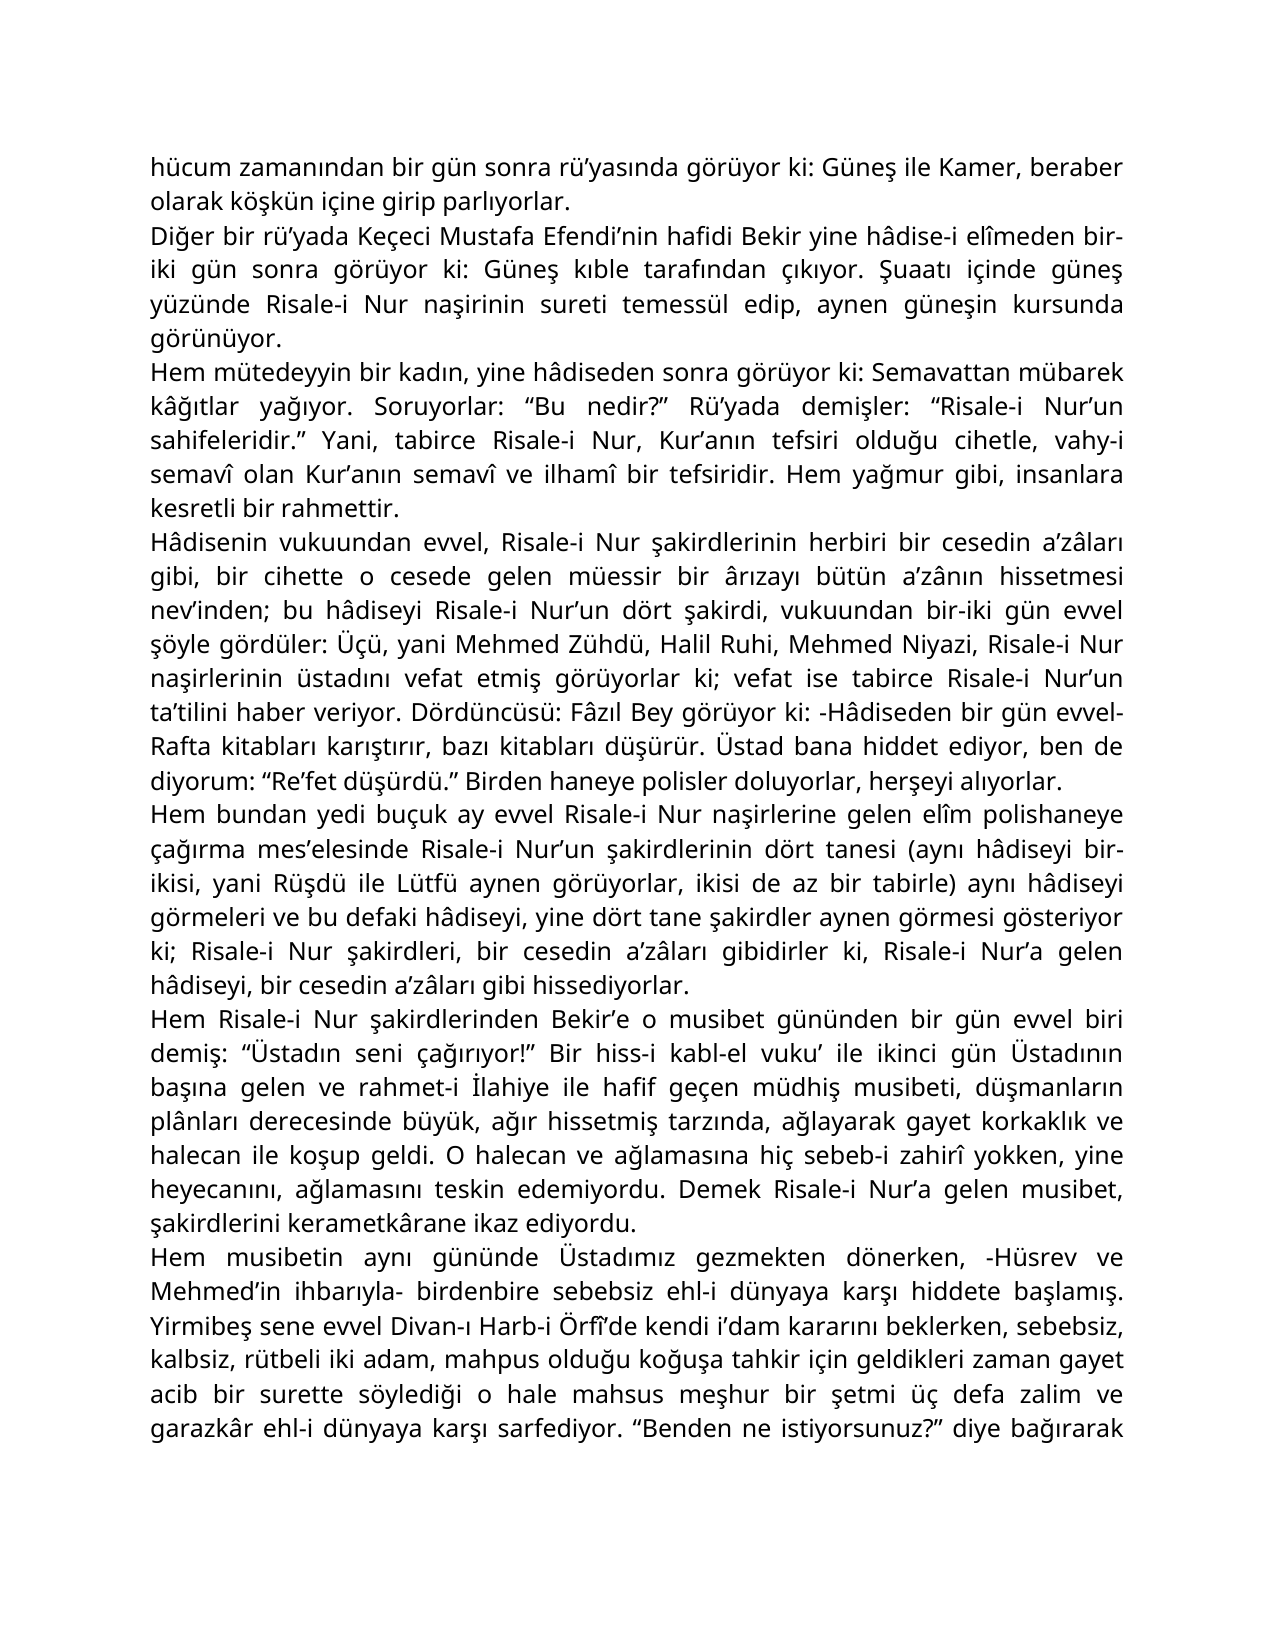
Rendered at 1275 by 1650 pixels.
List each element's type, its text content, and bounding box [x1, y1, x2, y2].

text Hem Risale-i Nur şakirdlerinden Bekir’e o musibet gününden bir gün evvel biri demiş: “Üstadın seni çağırıyor!” Bir hiss-i kabl-el vuku’ ile ikinci gün Üstadının başına gelen ve rahmet-i İlahiye ile hafif geçen müdhiş musibeti, düşmanların plânları derecesinde büyük, ağır hissetmiş tarzında, ağlayarak gayet korkaklık ve halecan ile koşup geldi. O halecan ve ağlamasına hiç sebeb-i zahirî yokken, yine heyecanını, ağlamasını teskin edemiyordu. Demek Risale-i Nur’a gelen musibet, şakirdlerini kerametkârane ikaz ediyordu. [150, 1002, 1125, 1240]
text Hâdisenin vukuundan evvel, Risale-i Nur şakirdlerinin herbiri bir cesedin a’zâları gibi, bir cihette o cesede gelen müessir bir ârızayı bütün a’zânın hissetmesi nev’inden; bu hâdiseyi Risale-i Nur’un dört şakirdi, vukuundan bir-iki gün evvel şöyle gördüler: Üçü, yani Mehmed Zühdü, Halil Ruhi, Mehmed Niyazi, Risale-i Nur naşirlerinin üstadını vefat etmiş görüyorlar ki; vefat ise tabirce Risale-i Nur’un ta’tilini haber veriyor. Dördüncüsü: Fâzıl Bey görüyor ki: -Hâdiseden bir gün evvel- Rafta kitabları karıştırır, bazı kitabları düşürür. Üstad bana hiddet ediyor, ben de diyorum: “Re’fet düşürdü.” Birden haneye polisler doluyorlar, herşeyi alıyorlar. [150, 525, 1125, 797]
text Hem musibetin aynı gününde Üstadımız gezmekten dönerken, -Hüsrev ve Mehmed’in ihbarıyla- birdenbire sebebsiz ehl-i dünyaya karşı hiddete başlamış. Yirmibeş sene evvel Divan-ı Harb-i Örfî’de kendi i’dam kararını beklerken, sebebsiz, kalbsiz, rütbeli iki adam, mahpus olduğu koğuşa tahkir için geldikleri zaman gayet acib bir surette söylediği o hale mahsus meşhur bir şetmi üç defa zalim ve garazkâr ehl-i dünyaya karşı sarfediyor. “Benden ne istiyorsunuz?” diye bağırarak [150, 1240, 1125, 1444]
text hücum zamanından bir gün sonra rü’yasında görüyor ki: Güneş ile Kamer, beraber olarak köşkün içine girip parlıyorlar. [150, 150, 1125, 218]
text Hem bundan yedi buçuk ay evvel Risale-i Nur naşirlerine gelen elîm polishaneye çağırma mes’elesinde Risale-i Nur’un şakirdlerinin dört tanesi (aynı hâdiseyi bir-ikisi, yani Rüşdü ile Lütfü aynen görüyorlar, ikisi de az bir tabirle) aynı hâdiseyi görmeleri ve bu defaki hâdiseyi, yine dört tane şakirdler aynen görmesi gösteriyor ki; Risale-i Nur şakirdleri, bir cesedin a’zâları gibidirler ki, Risale-i Nur’a gelen hâdiseyi, bir cesedin a’zâları gibi hissediyorlar. [150, 797, 1125, 1002]
text Hem mütedeyyin bir kadın, yine hâdiseden sonra görüyor ki: Semavattan mübarek kâğıtlar yağıyor. Soruyorlar: “Bu nedir?” Rü’yada demişler: “Risale-i Nur’un sahifeleridir.” Yani, tabirce Risale-i Nur, Kur’anın tefsiri olduğu cihetle, vahy-i semavî olan Kur’anın semavî ve ilhamî bir tefsiridir. Hem yağmur gibi, insanlara kesretli bir rahmettir. [150, 354, 1125, 525]
text Diğer bir rü’yada Keçeci Mustafa Efendi’nin hafidi Bekir yine hâdise-i elîmeden bir-iki gün sonra görüyor ki: Güneş kıble tarafından çıkıyor. Şuaatı içinde güneş yüzünde Risale-i Nur naşirinin sureti temessül edip, aynen güneşin kursunda görünüyor. [150, 218, 1125, 354]
